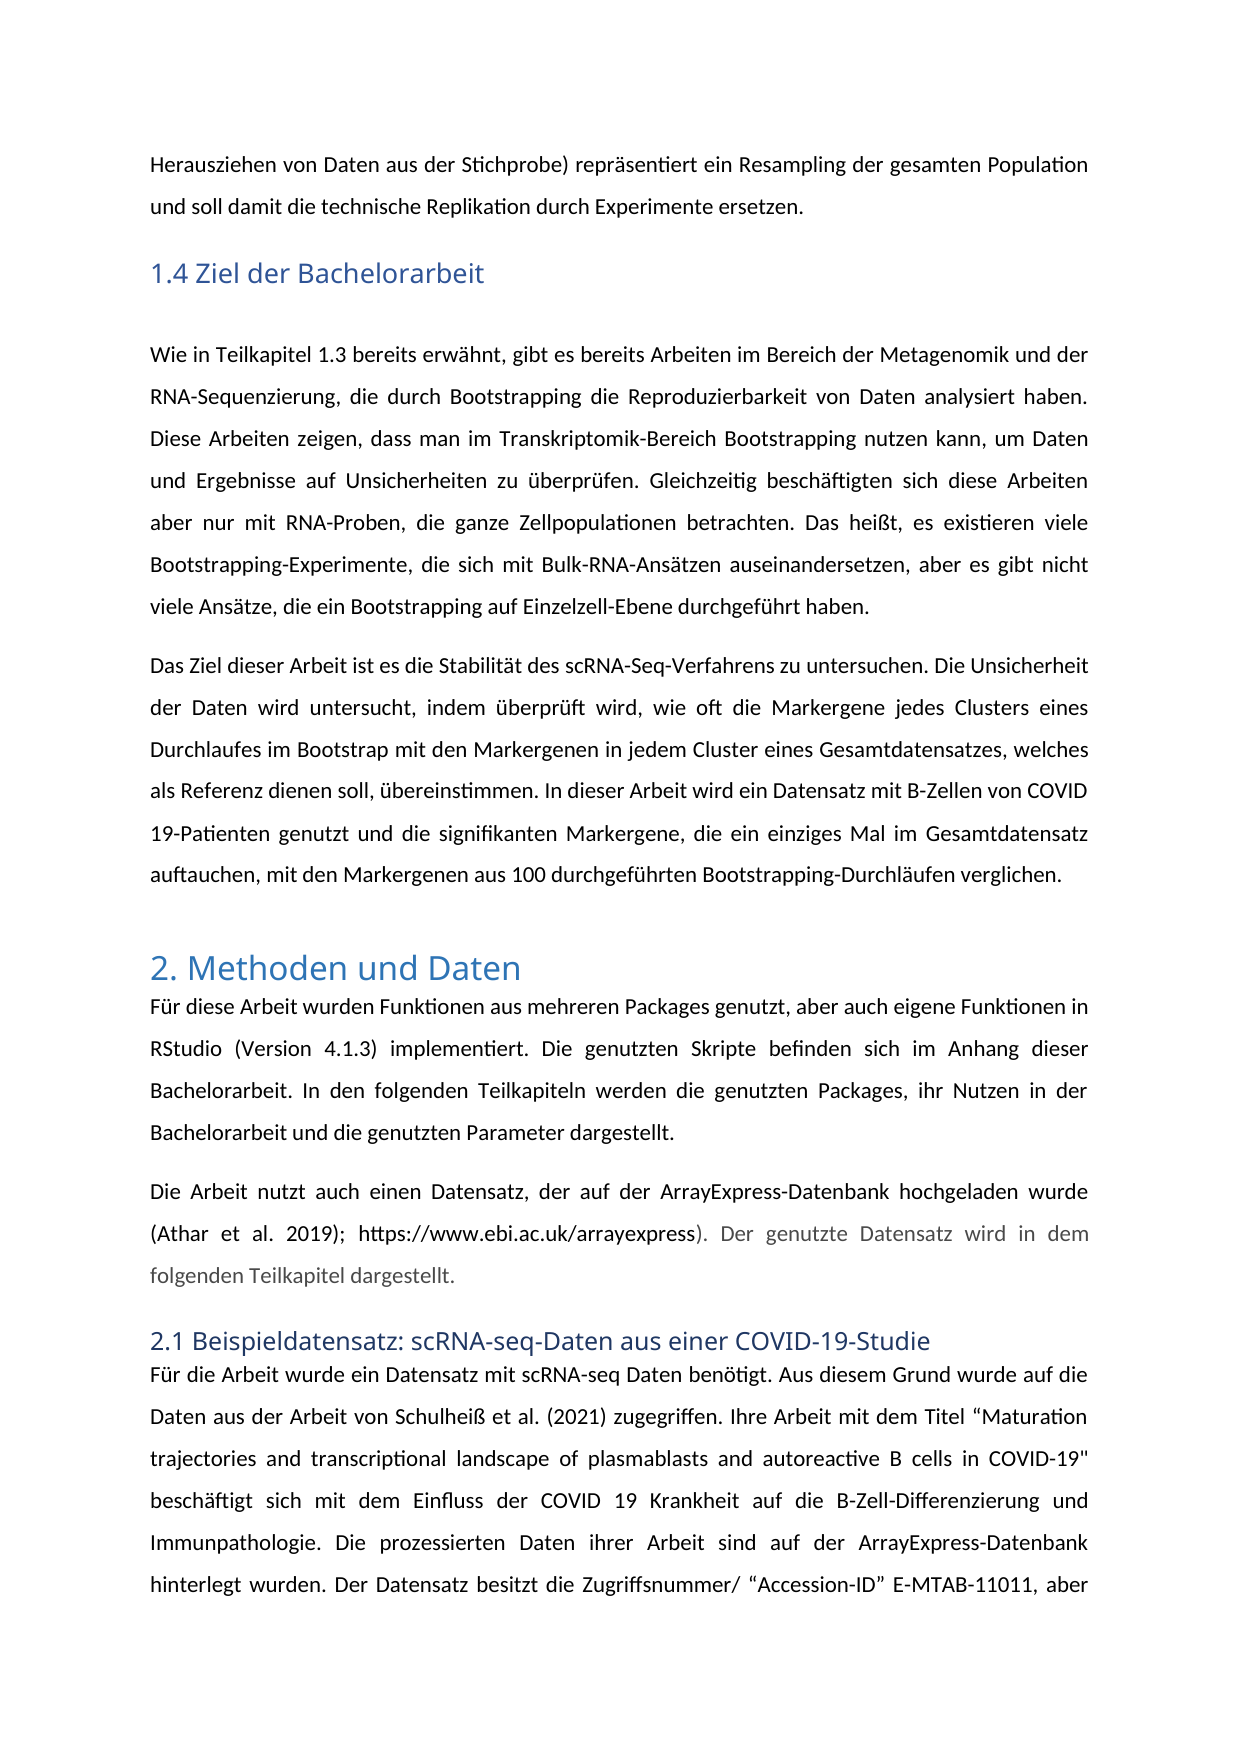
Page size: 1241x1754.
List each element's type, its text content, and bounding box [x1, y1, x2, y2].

subtitle 2. Methoden und Daten [150, 944, 1090, 990]
text Wie in Teilkapitel 1.3 bereits erwähnt, gibt es bereits Arbeiten im Bereich der Metagenomik und der RNA-Sequenzierung, die durch Bootstrapping die Reproduzierbarkeit von Daten analysiert haben. Diese Arbeiten zeigen, dass man im Transkriptomik-Bereich Bootstrapping nutzen kann, um Daten und Ergebnisse auf Unsicherheiten zu überprüfen. Gleichzeitig beschäftigten sich diese Arbeiten aber nur mit RNA-Proben, die ganze Zellpopulationen betrachten. Das heißt, es existieren viele Bootstrapping-Experimente, die sich mit Bulk-RNA-Ansätzen auseinandersetzen, aber es gibt nicht viele Ansätze, die ein Bootstrapping auf Einzelzell-Ebene durchgeführt haben. [150, 340, 1090, 620]
text Die Arbeit nutzt auch einen Datensatz, der auf der ArrayExpress-Datenbank hochgeladen wurde (Athar et al. 2019); https://www.ebi.ac.uk/arrayexpress). Der genutzte Datensatz wird in dem folgenden Teilkapitel dargestellt. [150, 1177, 1090, 1289]
text Das Ziel dieser Arbeit ist es die Stabilität des scRNA-Seq-Verfahrens zu untersuchen. Die Unsicherheit der Daten wird untersucht, indem überprüft wird, wie oft die Markergene jedes Clusters eines Durchlaufes im Bootstrap mit den Markergenen in jedem Cluster eines Gesamtdatensatzes, welches als Referenz dienen soll, übereinstimmen. In dieser Arbeit wird ein Datensatz mit B-Zellen von COVID 19-Patienten genutzt und die signifikanten Markergene, die ein einziges Mal im Gesamtdatensatz auftauchen, mit den Markergenen aus 100 durchgeführten Bootstrapping-Durchläufen verglichen. [150, 651, 1090, 889]
text Für diese Arbeit wurden Funktionen aus mehreren Packages genutzt, aber auch eigene Funktionen in RStudio (Version 4.1.3) implementiert. Die genutzten Skripte befinden sich im Anhang dieser Bachelorarbeit. In den folgenden Teilkapiteln werden die genutzten Packages, ihr Nutzen in der Bachelorarbeit und die genutzten Parameter dargestellt. [150, 992, 1090, 1146]
text Herausziehen von Daten aus der Stichprobe) repräsentiert ein Resampling der gesamten Population und soll damit die technische Replikation durch Experimente ersetzen. [150, 150, 1090, 220]
subtitle 2.1 Beispieldatensatz: scRNA-seq-Daten aus einer COVID-19-Studie [150, 1324, 1090, 1358]
text Für die Arbeit wurde ein Datensatz mit scRNA-seq Daten benötigt. Aus diesem Grund wurde auf die Daten aus der Arbeit von Schulheiß et al. (2021) zugegriffen. Ihre Arbeit mit dem Titel “Maturation trajectories and transcriptional landscape of plasmablasts and autoreactive B cells in COVID-19" beschäftigt sich mit dem Einfluss der COVID 19 Krankheit auf die B-Zell-Differenzierung und Immunpathologie. Die prozessierten Daten ihrer Arbeit sind auf der ArrayExpress-Datenbank hinterlegt wurden. Der Datensatz besitzt die Zugriffsnummer/ “Accession-ID” E-MTAB-11011, aber [150, 1360, 1090, 1598]
subtitle 1.4 Ziel der Bachelorarbeit [150, 255, 1090, 292]
